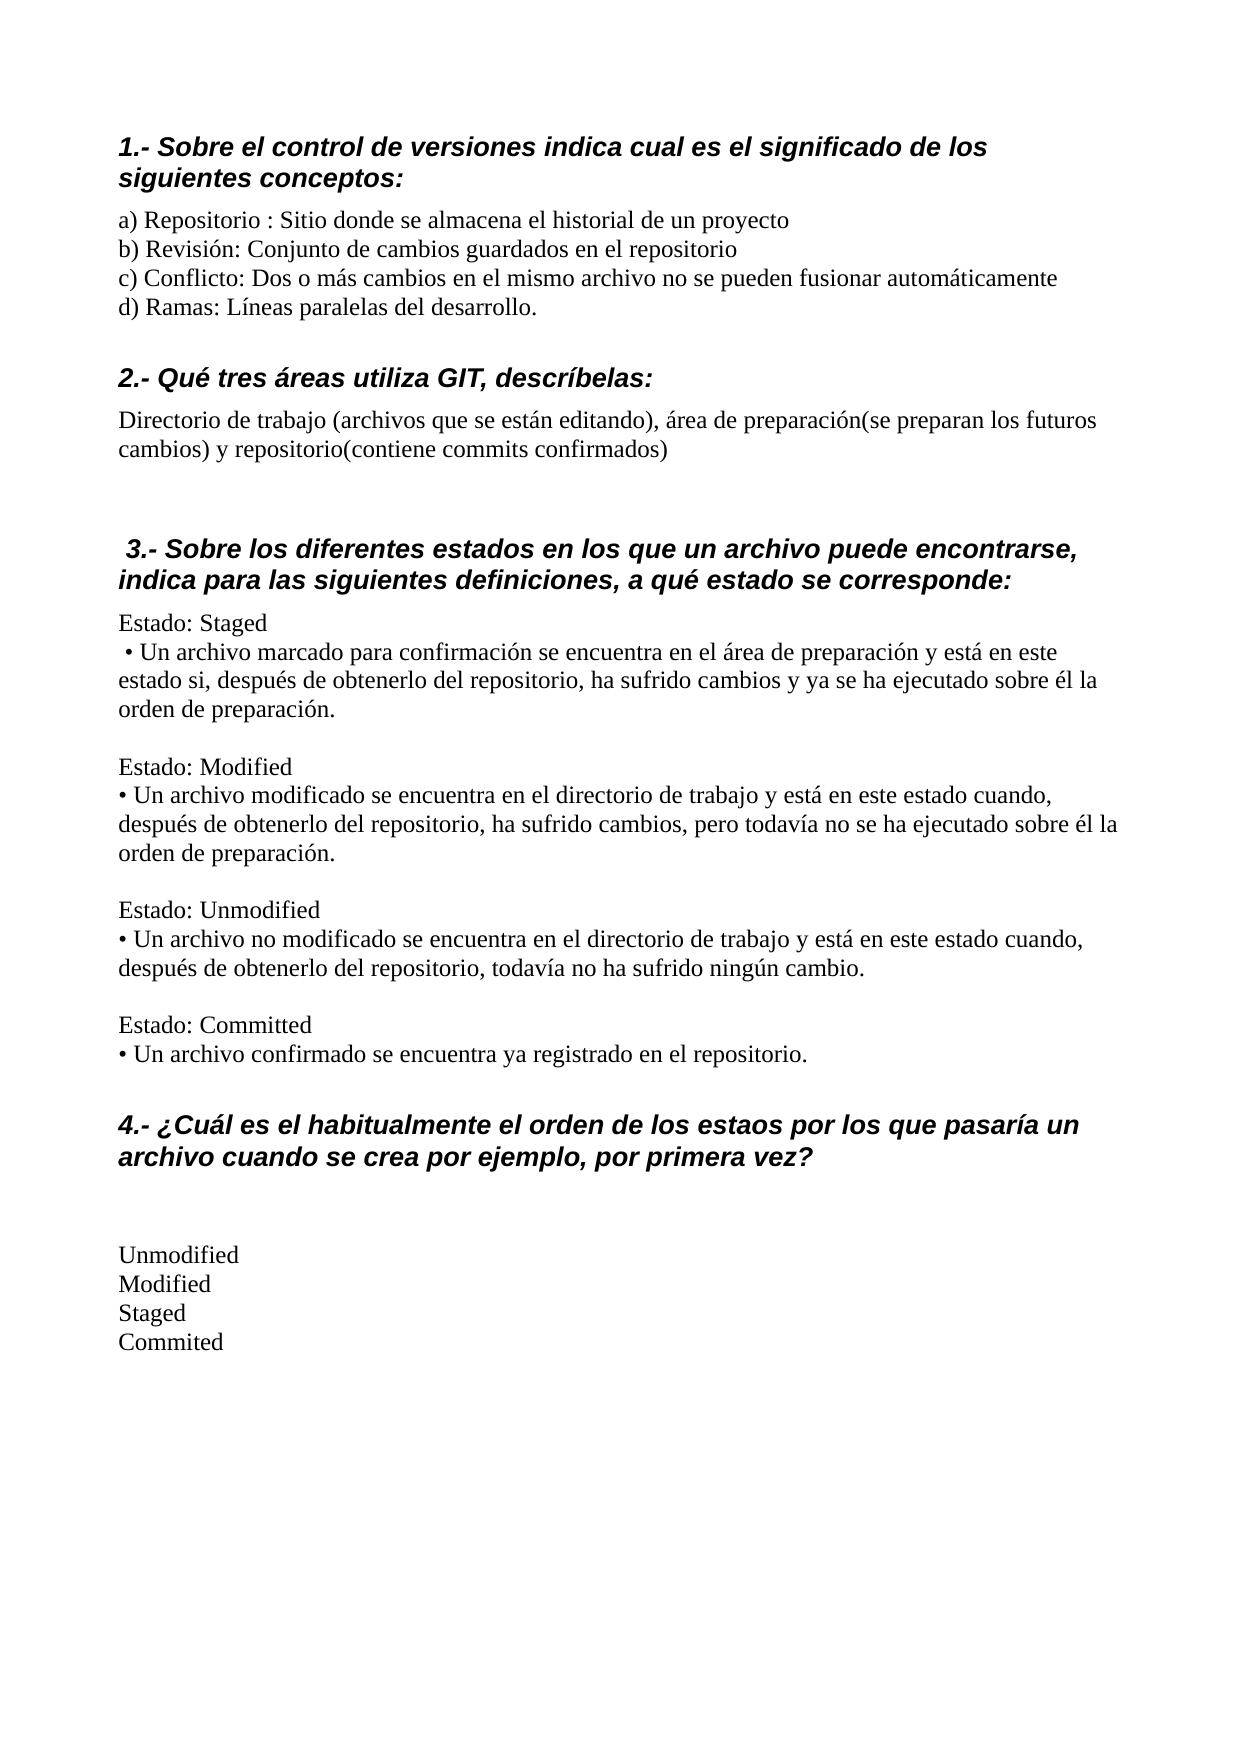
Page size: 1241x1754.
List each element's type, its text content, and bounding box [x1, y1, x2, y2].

subtitle 1.- Sobre el control de versiones indica cual es el significado de los siguientes conceptos: [118, 131, 1122, 193]
text Estado: Modified [118, 752, 1122, 781]
text Commited [118, 1327, 1122, 1356]
text Estado: Unmodified [118, 896, 1122, 924]
text b) Revisión: Conjunto de cambios guardados en el repositorio [118, 234, 1122, 263]
text Modified [118, 1269, 1122, 1298]
subtitle 3.- Sobre los diferentes estados en los que un archivo puede encontrarse, indica para las siguientes definiciones, a qué estado se corresponde: [118, 533, 1122, 596]
text Directorio de trabajo (archivos que se están editando), área de preparación(se preparan los futuros cambios) y repositorio(contiene commits confirmados) [118, 406, 1122, 463]
text • Un archivo modificado se encuentra en el directorio de trabajo y está en este estado cuando, después de obtenerlo del repositorio, ha sufrido cambios, pero todavía no se ha ejecutado sobre él la orden de preparación. [118, 781, 1122, 867]
text Staged [118, 1298, 1122, 1327]
text d) Ramas: Líneas paralelas del desarrollo. [118, 292, 1122, 321]
text • Un archivo no modificado se encuentra en el directorio de trabajo y está en este estado cuando, después de obtenerlo del repositorio, todavía no ha sufrido ningún cambio. [118, 924, 1122, 982]
text a) Repositorio : Sitio donde se almacena el historial de un proyecto [118, 206, 1122, 234]
text Estado: Staged [118, 608, 1122, 637]
subtitle 2.- Qué tres áreas utiliza GIT, descríbelas: [118, 362, 1122, 393]
text Unmodified [118, 1241, 1122, 1269]
text c) Conflicto: Dos o más cambios en el mismo archivo no se pueden fusionar automáticamente [118, 263, 1122, 292]
text • Un archivo confirmado se encuentra ya registrado en el repositorio. [118, 1039, 1122, 1068]
text • Un archivo marcado para confirmación se encuentra en el área de preparación y está en este estado si, después de obtenerlo del repositorio, ha sufrido cambios y ya se ha ejecutado sobre él la orden de preparación. [118, 637, 1122, 723]
subtitle 4.- ¿Cuál es el habitualmente el orden de los estaos por los que pasaría un archivo cuando se crea por ejemplo, por primera vez? [118, 1109, 1122, 1172]
text Estado: Committed [118, 1011, 1122, 1039]
